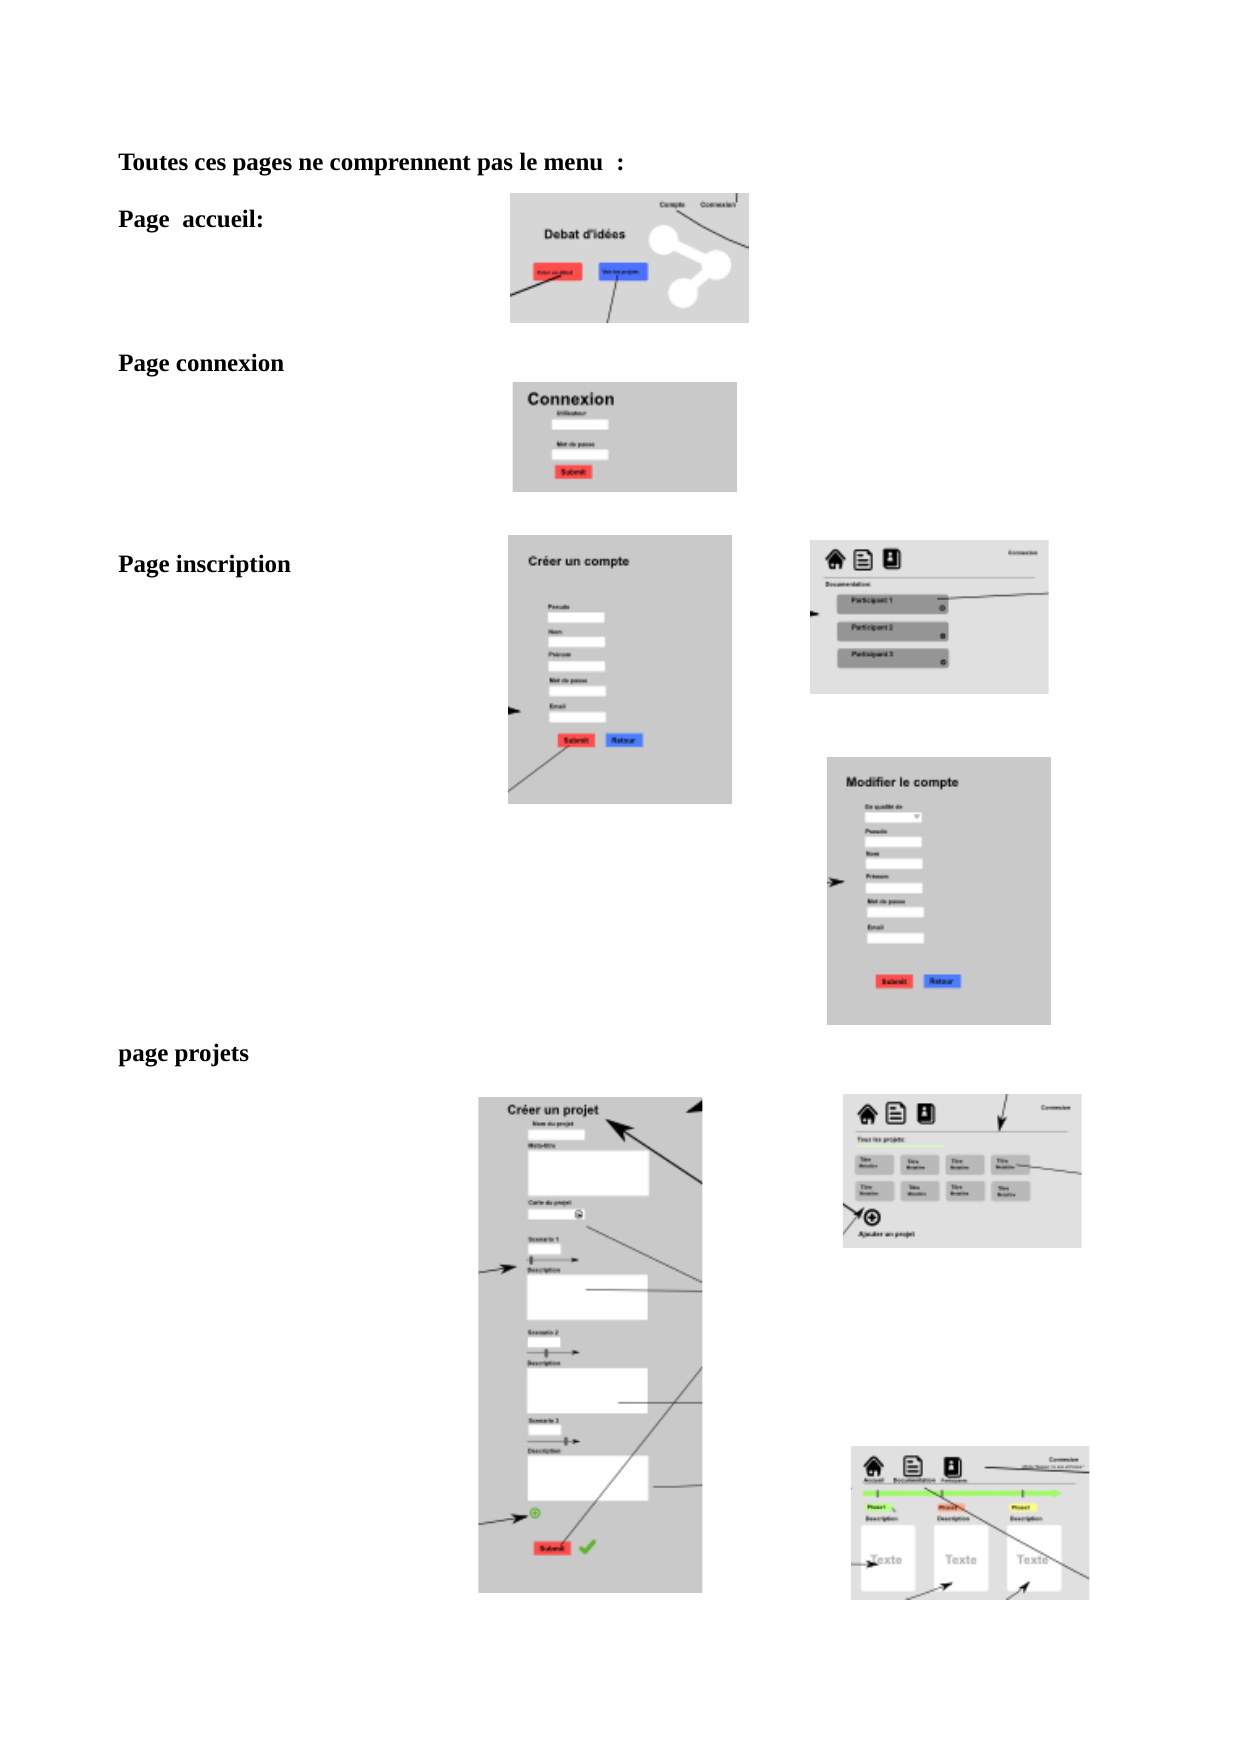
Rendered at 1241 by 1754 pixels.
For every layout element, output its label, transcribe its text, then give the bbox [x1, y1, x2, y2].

text Page connexion [118, 348, 1122, 377]
picture [842, 1094, 1082, 1248]
text Toutes ces pages ne comprennent pas le menu : [118, 147, 1122, 176]
picture [850, 1446, 1090, 1600]
picture [826, 757, 1051, 1025]
picture [478, 1097, 703, 1593]
picture [512, 382, 737, 492]
text Page inscription [118, 549, 508, 578]
text [1049, 549, 1122, 578]
text [733, 549, 810, 578]
text page projets [118, 1038, 1122, 1067]
text Page accueil: [118, 204, 510, 233]
picture [508, 535, 733, 804]
picture [510, 193, 749, 323]
picture [810, 540, 1049, 694]
text [749, 204, 1122, 233]
